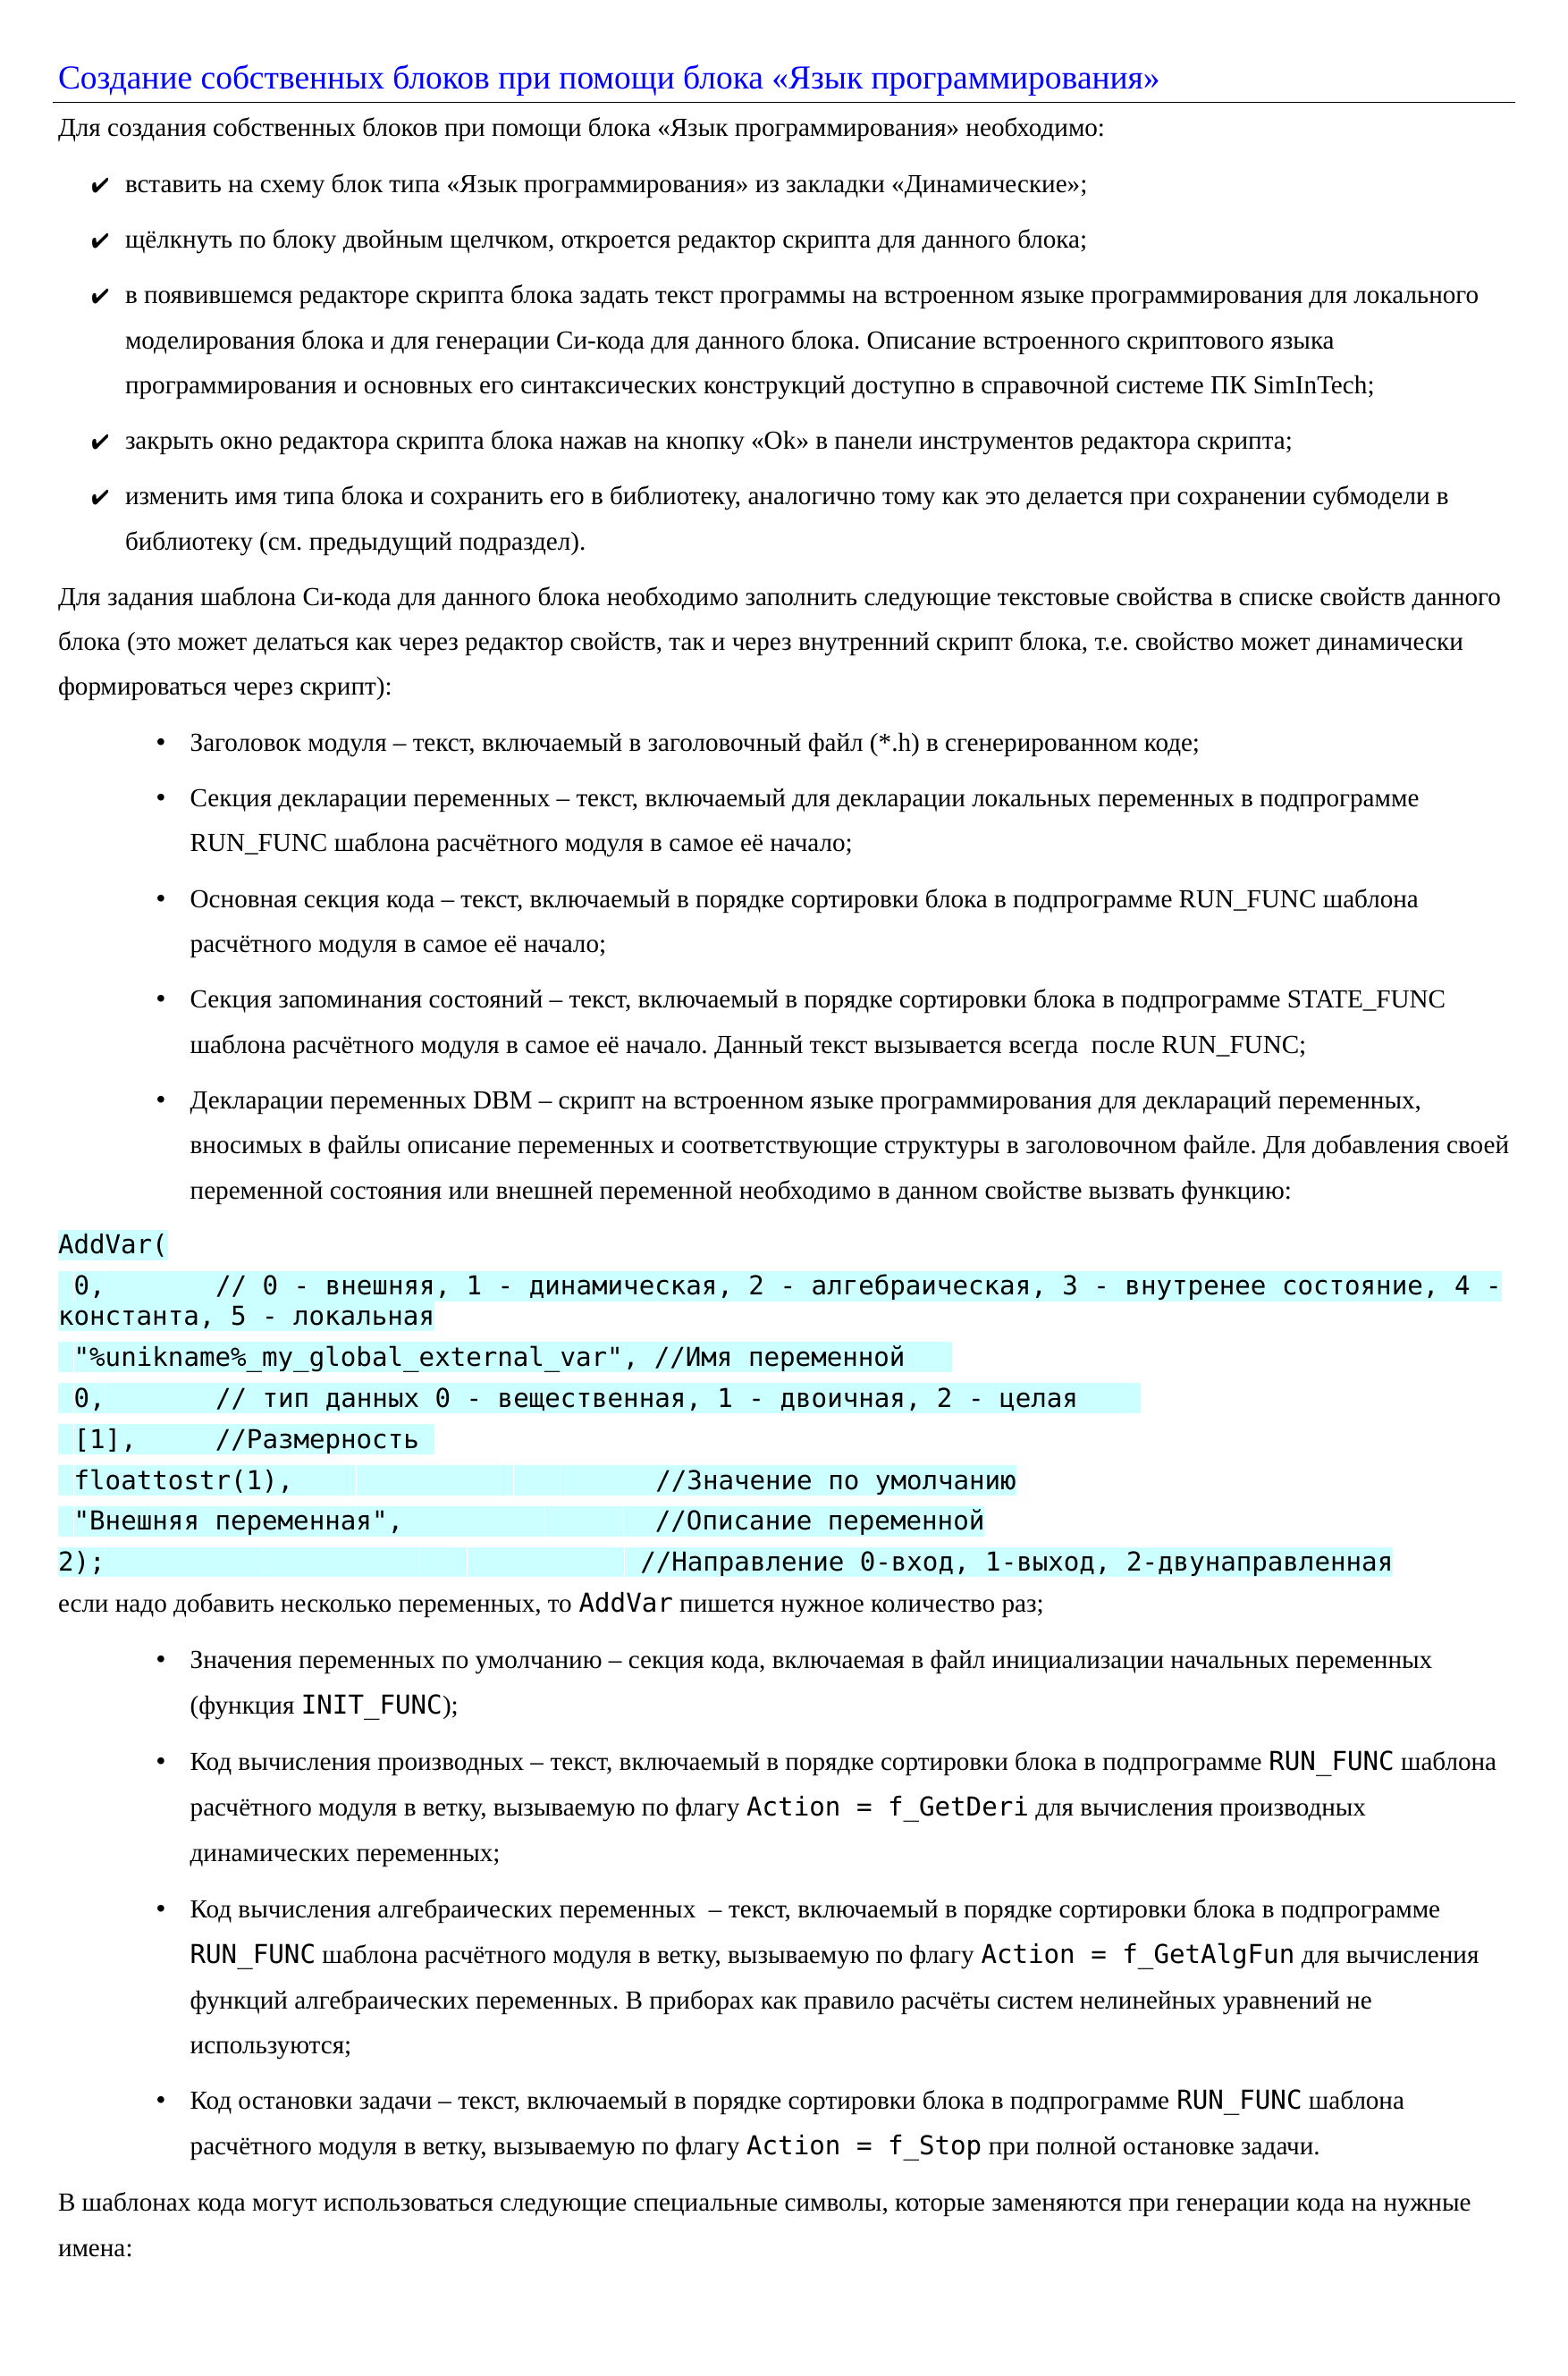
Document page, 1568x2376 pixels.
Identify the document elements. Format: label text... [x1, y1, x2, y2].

table_header Создание собственных блоков при помощи блока «Язык программирования» [53, 53, 1515, 102]
table_cell Для создания собственных блоков при помощи блока «Язык программирования» необходимо: вставить на схему блок типа «Язык программирования» из закладки «Динамические»; щёлкнуть по блоку двойным щелчком, откроется редактор скрипта для данного блока; в появившемся редакторе скрипта блока задать текст программы на встроенном языке программирования для локального моделирования блока и для генерации Си-кода для данного блока. Описание встроенного скриптового языка программирования и основных его синтаксических конструкций доступно в справочной системе ПК SimInTech; закрыть окно редактора скрипта блока нажав на кнопку «Ok» в панели инструментов редактора скрипта; изменить имя типа блока и сохранить его в библиотеку, аналогично тому как это делается при сохранении субмодели в библиотеку (см. предыдущий подраздел). Для задания шаблона Си-кода для данного блока необходимо заполнить следующие текстовые свойства в списке свойств данного блока (это может делаться как через редактор свойств, так и через внутренний скрипт блока, т.е. свойство может динамически формироваться через скрипт): Заголовок модуля – текст, включаемый в заголовочный файл (*.h) в сгенерированном коде; Секция декларации переменных – текст, включаемый для декларации локальных переменных в подпрограмме RUN_FUNC шаблона расчётного модуля в самое её начало; Основная секция кода – текст, включаемый в порядке сортировки блока в подпрограмме RUN_FUNC шаблона расчётного модуля в самое её начало; Секция запоминания состояний – текст, включаемый в порядке сортировки блока в подпрограмме STATE_FUNC шаблона расчётного модуля в самое её начало. Данный текст вызывается всегда после RUN_FUNC; Декларации переменных DBM – скрипт на встроенном языке программирования для деклараций переменных, вносимых в файлы описание переменных и соответствующие структуры в заголовочном файле. Для добавления своей переменной состояния или внешней переменной необходимо в данном свойстве вызвать функцию: AddVar( 0, // 0 - внешняя, 1 - динамическая, 2 - алгебраическая, 3 - внутренее состояние, 4 - константа, 5 - локальная "%unikname%_my_global_external_var", //Имя переменной 0, // тип данных 0 - вещественная, 1 - двоичная, 2 - целая [1], //Размерность floattostr(1), //Значение по умолчанию "Внешняя переменная", //Описание переменной 2); //Направление 0-вход, 1-выход, 2-двунаправленная если надо добавить несколько переменных, то AddVar пишется нужное количество раз; Значения переменных по умолчанию – секция кода, включаемая в файл инициализации начальных переменных (функция INIT_FUNC); Код вычисления производных – текст, включаемый в порядке сортировки блока в подпрограмме RUN_FUNC шаблона расчётного модуля в ветку, вызываемую по флагу Action = f_GetDeri для вычисления производных динамических переменных; Код вычисления алгебраических переменных – текст, включаемый в порядке сортировки блока в подпрограмме RUN_FUNC шаблона расчётного модуля в ветку, вызываемую по флагу Action = f_GetAlgFun для вычисления функций алгебраических переменных. В приборах как правило расчёты систем нелинейных уравнений не используются; Код остановки задачи – текст, включаемый в порядке сортировки блока в подпрограмме RUN_FUNC шаблона расчётного модуля в ветку, вызываемую по флагу Action = f_Stop при полной остановке задачи. В шаблонах кода могут использоваться следующие специальные символы, которые заменяются при генерации кода на нужные имена: [53, 103, 1515, 2272]
